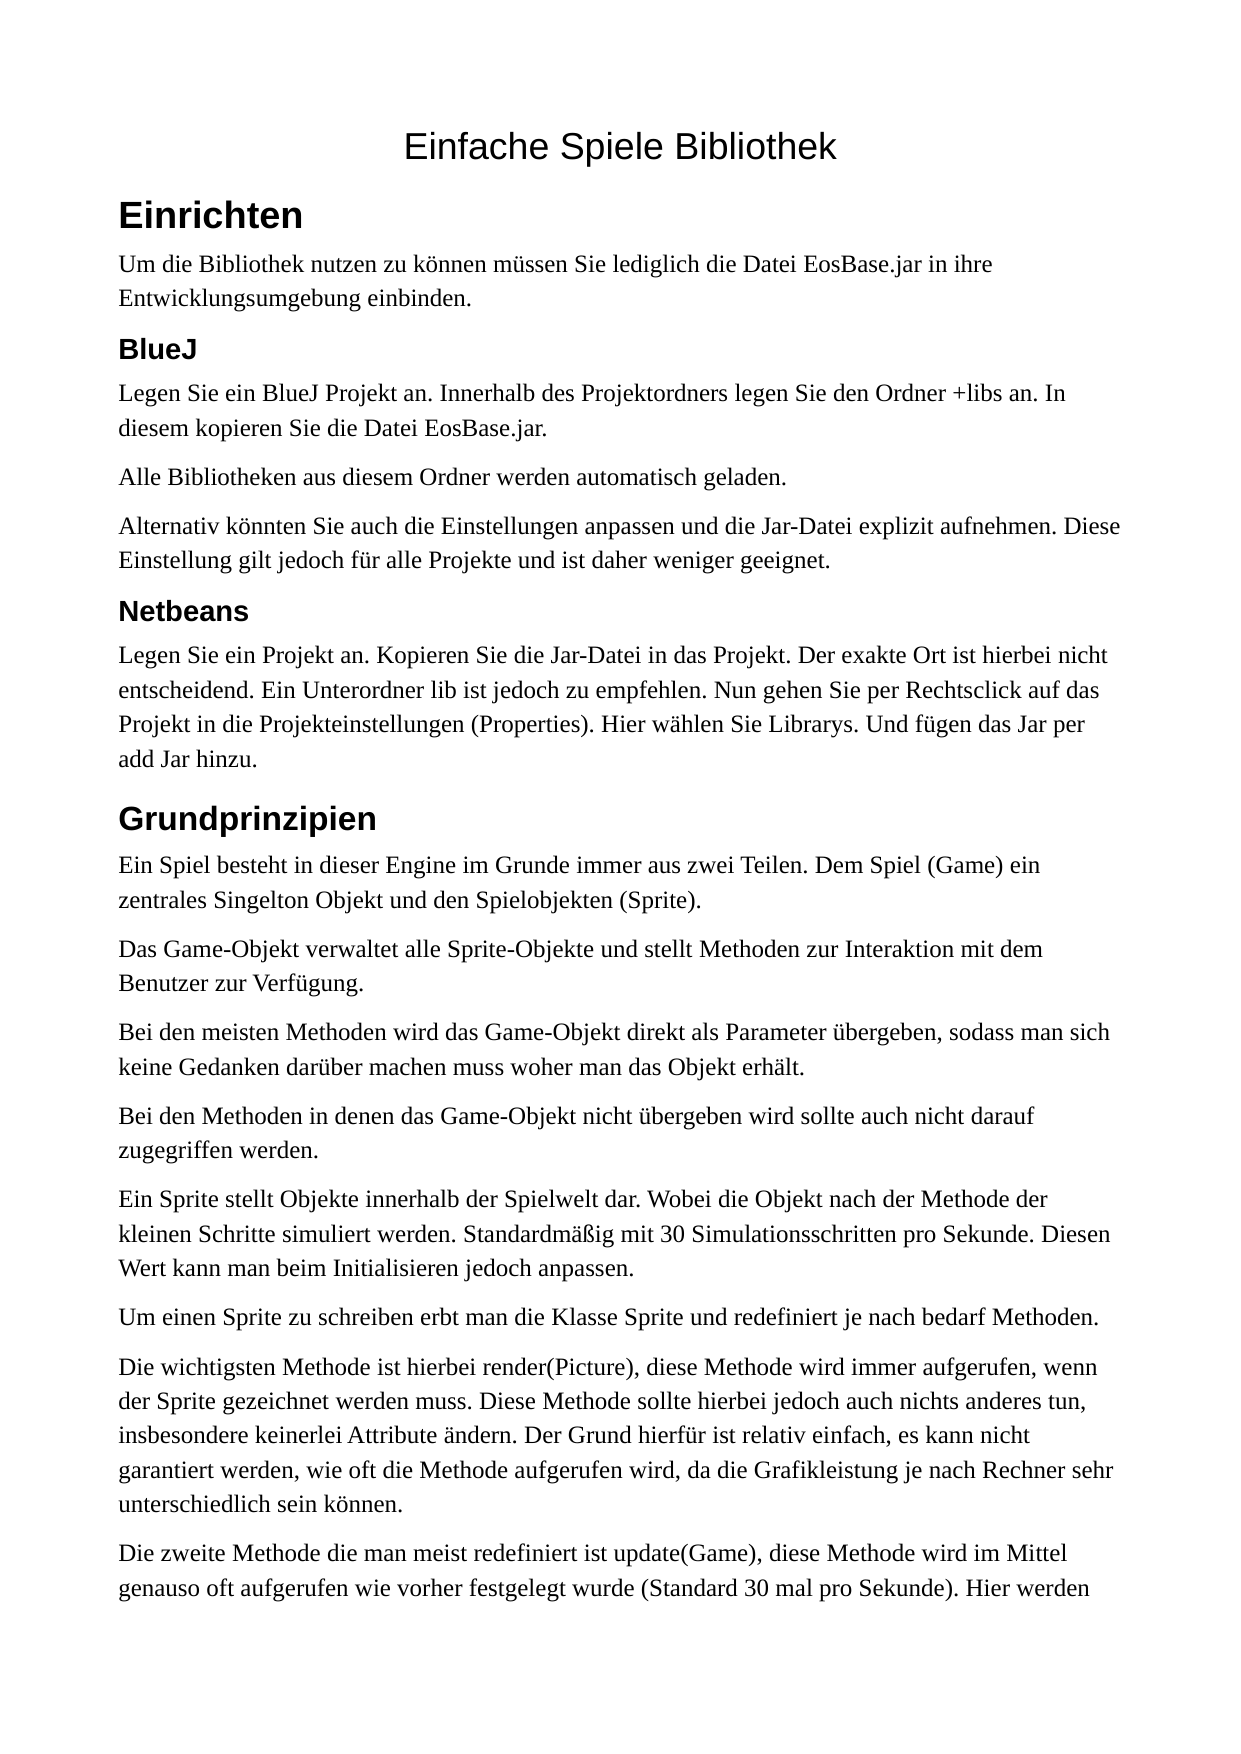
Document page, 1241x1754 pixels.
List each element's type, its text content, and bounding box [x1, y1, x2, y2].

text Bei den Methoden in denen das Game-Objekt nicht übergeben wird sollte auch nicht darauf zugegriffen werden. [118, 1101, 1122, 1164]
subtitle BlueJ [118, 332, 1122, 366]
subtitle Einfache Spiele Bibliothek [118, 124, 1122, 167]
text Ein Spiel besteht in dieser Engine im Grunde immer aus zwei Teilen. Dem Spiel (Game) ein zentrales Singelton Objekt und den Spielobjekten (Sprite). [118, 850, 1122, 913]
text Ein Sprite stellt Objekte innerhalb der Spielwelt dar. Wobei die Objekt nach der Methode der kleinen Schritte simuliert werden. Standardmäßig mit 30 Simulationsschritten pro Sekunde. Diesen Wert kann man beim Initialisieren jedoch anpassen. [118, 1184, 1122, 1282]
text Legen Sie ein BlueJ Projekt an. Innerhalb des Projektordners legen Sie den Ordner +libs an. In diesem kopieren Sie die Datei EosBase.jar. [118, 378, 1122, 441]
text Alternativ könnten Sie auch die Einstellungen anpassen und die Jar-Datei explizit aufnehmen. Diese Einstellung gilt jedoch für alle Projekte und ist daher weniger geeignet. [118, 511, 1122, 574]
text Alle Bibliotheken aus diesem Ordner werden automatisch geladen. [118, 462, 1122, 491]
text Die wichtigsten Methode ist hierbei render(Picture), diese Methode wird immer aufgerufen, wenn der Sprite gezeichnet werden muss. Diese Methode sollte hierbei jedoch auch nichts anderes tun, insbesondere keinerlei Attribute ändern. Der Grund hierfür ist relativ einfach, es kann nicht garantiert werden, wie oft die Methode aufgerufen wird, da die Grafikleistung je nach Rechner sehr unterschiedlich sein können. [118, 1352, 1122, 1518]
text Das Game-Objekt verwaltet alle Sprite-Objekte und stellt Methoden zur Interaktion mit dem Benutzer zur Verfügung. [118, 934, 1122, 997]
text Um einen Sprite zu schreiben erbt man die Klasse Sprite und redefiniert je nach bedarf Methoden. [118, 1302, 1122, 1331]
text Um die Bibliothek nutzen zu können müssen Sie lediglich die Datei EosBase.jar in ihre Entwicklungsumgebung einbinden. [118, 249, 1122, 312]
text Die zweite Methode die man meist redefiniert ist update(Game), diese Methode wird im Mittel genauso oft aufgerufen wie vorher festgelegt wurde (Standard 30 mal pro Sekunde). Hier werden [118, 1538, 1122, 1602]
subtitle Grundprinzipien [118, 799, 1122, 838]
subtitle Netbeans [118, 594, 1122, 628]
subtitle Einrichten [118, 192, 1122, 236]
text Legen Sie ein Projekt an. Kopieren Sie die Jar-Datei in das Projekt. Der exakte Ort ist hierbei nicht entscheidend. Ein Unterordner lib ist jedoch zu empfehlen. Nun gehen Sie per Rechtsclick auf das Projekt in die Projekteinstellungen (Properties). Hier wählen Sie Librarys. Und fügen das Jar per add Jar hinzu. [118, 640, 1122, 773]
text Bei den meisten Methoden wird das Game-Objekt direkt als Parameter übergeben, sodass man sich keine Gedanken darüber machen muss woher man das Objekt erhält. [118, 1017, 1122, 1081]
